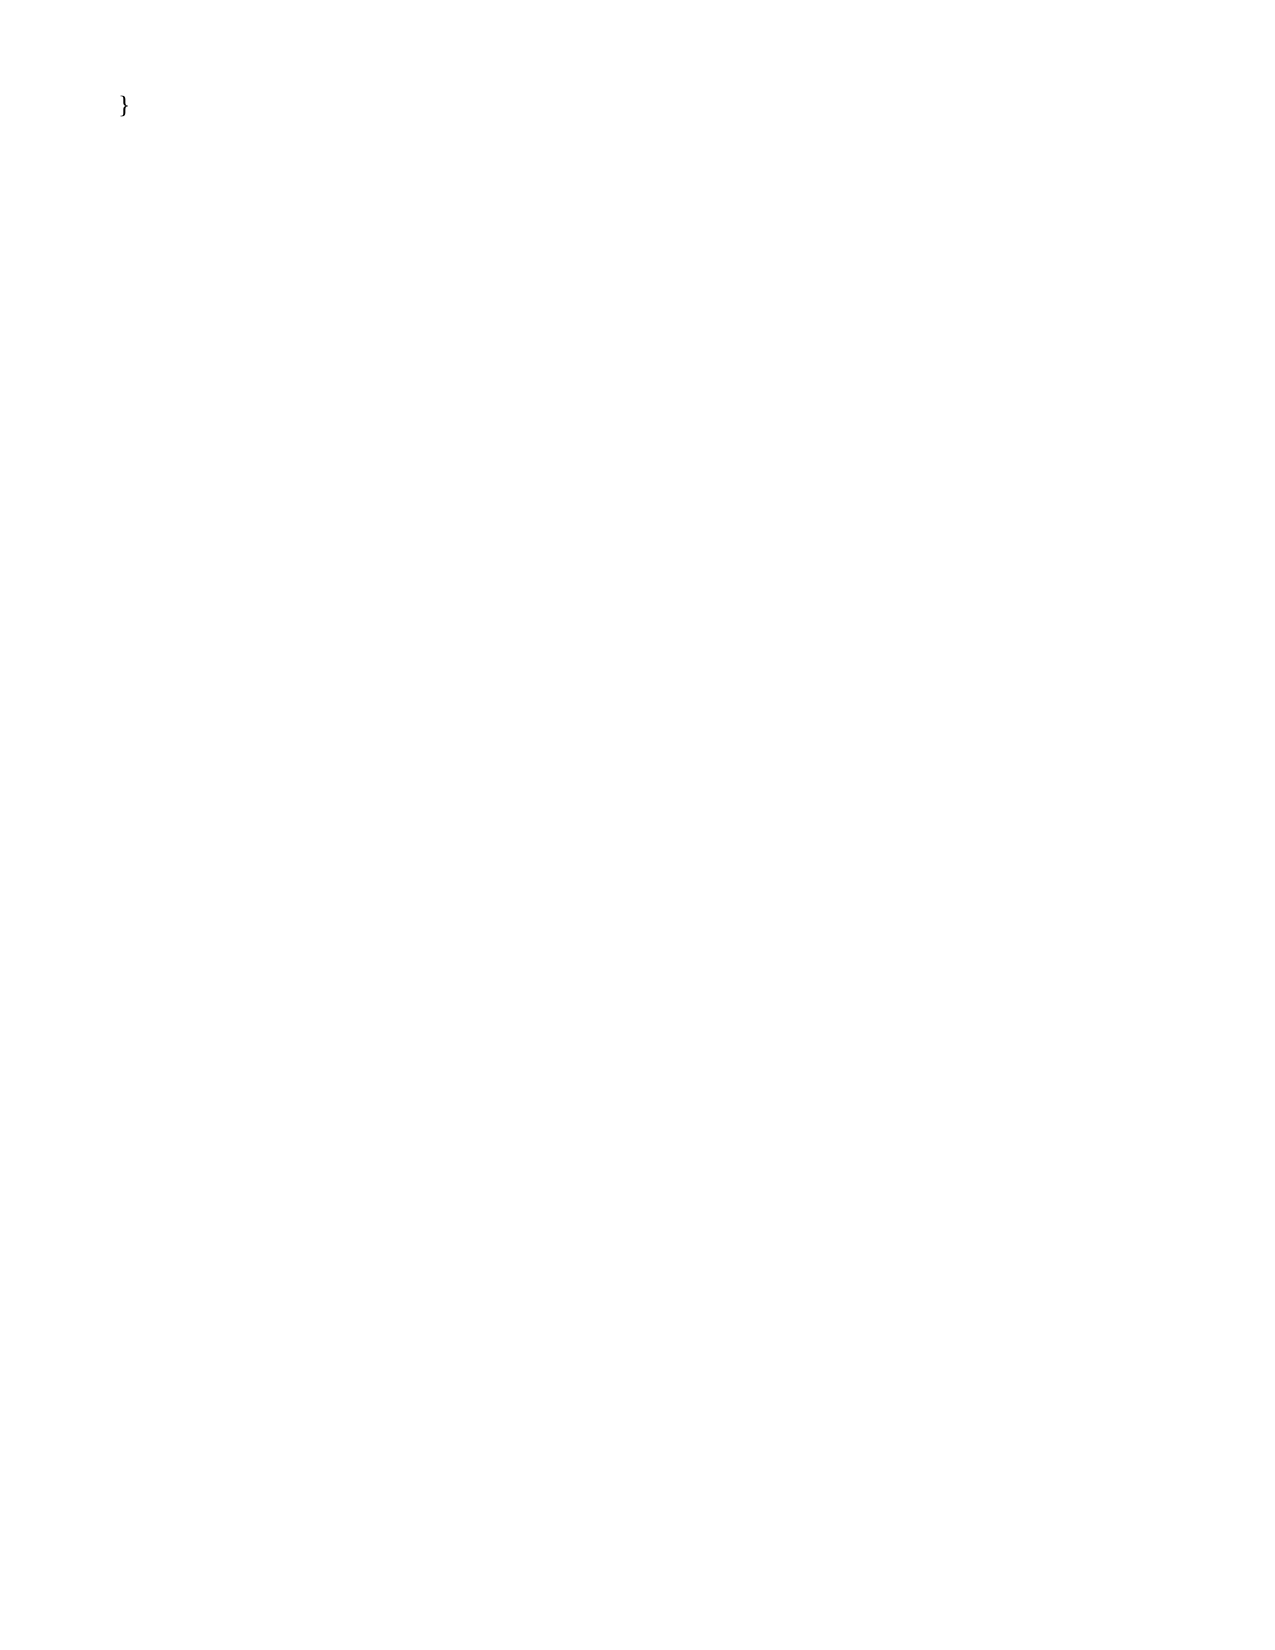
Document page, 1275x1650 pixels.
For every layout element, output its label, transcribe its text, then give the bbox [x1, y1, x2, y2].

text } [118, 90, 1157, 148]
